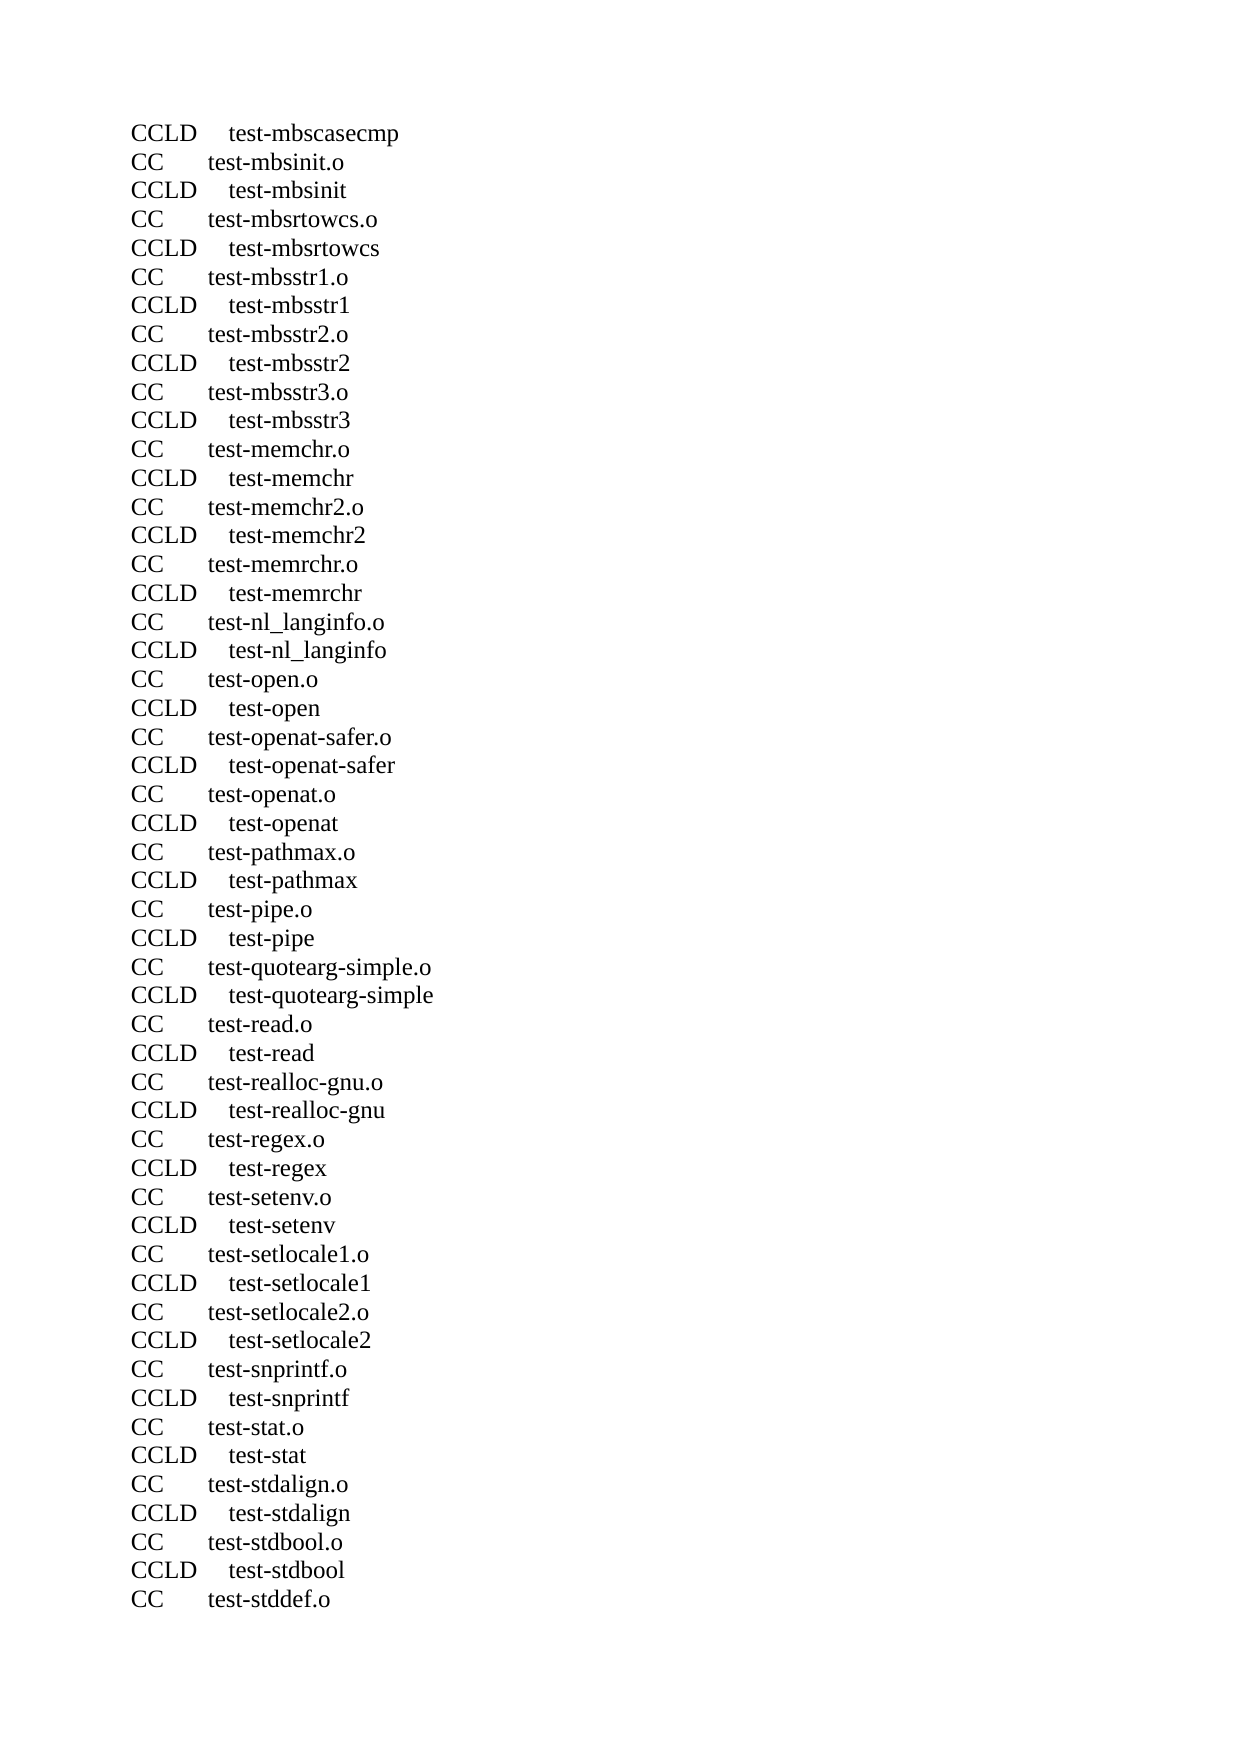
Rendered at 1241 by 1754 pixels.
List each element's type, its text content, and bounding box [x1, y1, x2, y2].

text CCLD test-read [118, 1038, 1122, 1067]
text CCLD test-quotearg-simple [118, 981, 1122, 1009]
text CCLD test-mbsinit [118, 176, 1122, 204]
text CCLD test-snprintf [118, 1383, 1122, 1412]
text CC test-setlocale2.o [118, 1297, 1122, 1326]
text CCLD test-setlocale2 [118, 1326, 1122, 1354]
text CCLD test-memchr [118, 463, 1122, 492]
text CC test-openat-safer.o [118, 722, 1122, 751]
text CC test-stddef.o [118, 1584, 1122, 1613]
text CC test-realloc-gnu.o [118, 1067, 1122, 1096]
text CC test-snprintf.o [118, 1354, 1122, 1383]
text CC test-mbsrtowcs.o [118, 204, 1122, 233]
text CC test-stat.o [118, 1412, 1122, 1441]
text CC test-open.o [118, 664, 1122, 693]
text CCLD test-mbsstr2 [118, 348, 1122, 377]
text CC test-read.o [118, 1009, 1122, 1038]
text CC test-memchr.o [118, 434, 1122, 463]
text CC test-mbsstr2.o [118, 319, 1122, 348]
text CCLD test-stdbool [118, 1556, 1122, 1584]
text CCLD test-mbsstr3 [118, 406, 1122, 434]
text CC test-quotearg-simple.o [118, 952, 1122, 981]
text CCLD test-setenv [118, 1211, 1122, 1239]
text CC test-mbsinit.o [118, 147, 1122, 176]
text CC test-openat.o [118, 779, 1122, 808]
text CCLD test-pipe [118, 923, 1122, 952]
text CCLD test-mbscasecmp [118, 118, 1122, 147]
text CCLD test-nl_langinfo [118, 636, 1122, 664]
text CCLD test-stdalign [118, 1498, 1122, 1527]
text CC test-mbsstr1.o [118, 262, 1122, 291]
text CC test-setlocale1.o [118, 1239, 1122, 1268]
text CC test-stdalign.o [118, 1469, 1122, 1498]
text CC test-pathmax.o [118, 837, 1122, 866]
text CCLD test-open [118, 693, 1122, 722]
text CC test-regex.o [118, 1124, 1122, 1153]
text CC test-memchr2.o [118, 492, 1122, 521]
text CCLD test-openat-safer [118, 751, 1122, 779]
text CCLD test-memchr2 [118, 521, 1122, 549]
text CCLD test-pathmax [118, 866, 1122, 894]
text CC test-mbsstr3.o [118, 377, 1122, 406]
text CCLD test-openat [118, 808, 1122, 837]
text CC test-pipe.o [118, 894, 1122, 923]
text CCLD test-mbsstr1 [118, 291, 1122, 319]
text CC test-nl_langinfo.o [118, 607, 1122, 636]
text CC test-setenv.o [118, 1182, 1122, 1211]
text CCLD test-setlocale1 [118, 1268, 1122, 1297]
text CC test-memrchr.o [118, 549, 1122, 578]
text CCLD test-regex [118, 1153, 1122, 1182]
text CCLD test-memrchr [118, 578, 1122, 607]
text CCLD test-mbsrtowcs [118, 233, 1122, 262]
text CCLD test-realloc-gnu [118, 1096, 1122, 1124]
text CC test-stdbool.o [118, 1527, 1122, 1556]
text CCLD test-stat [118, 1441, 1122, 1469]
